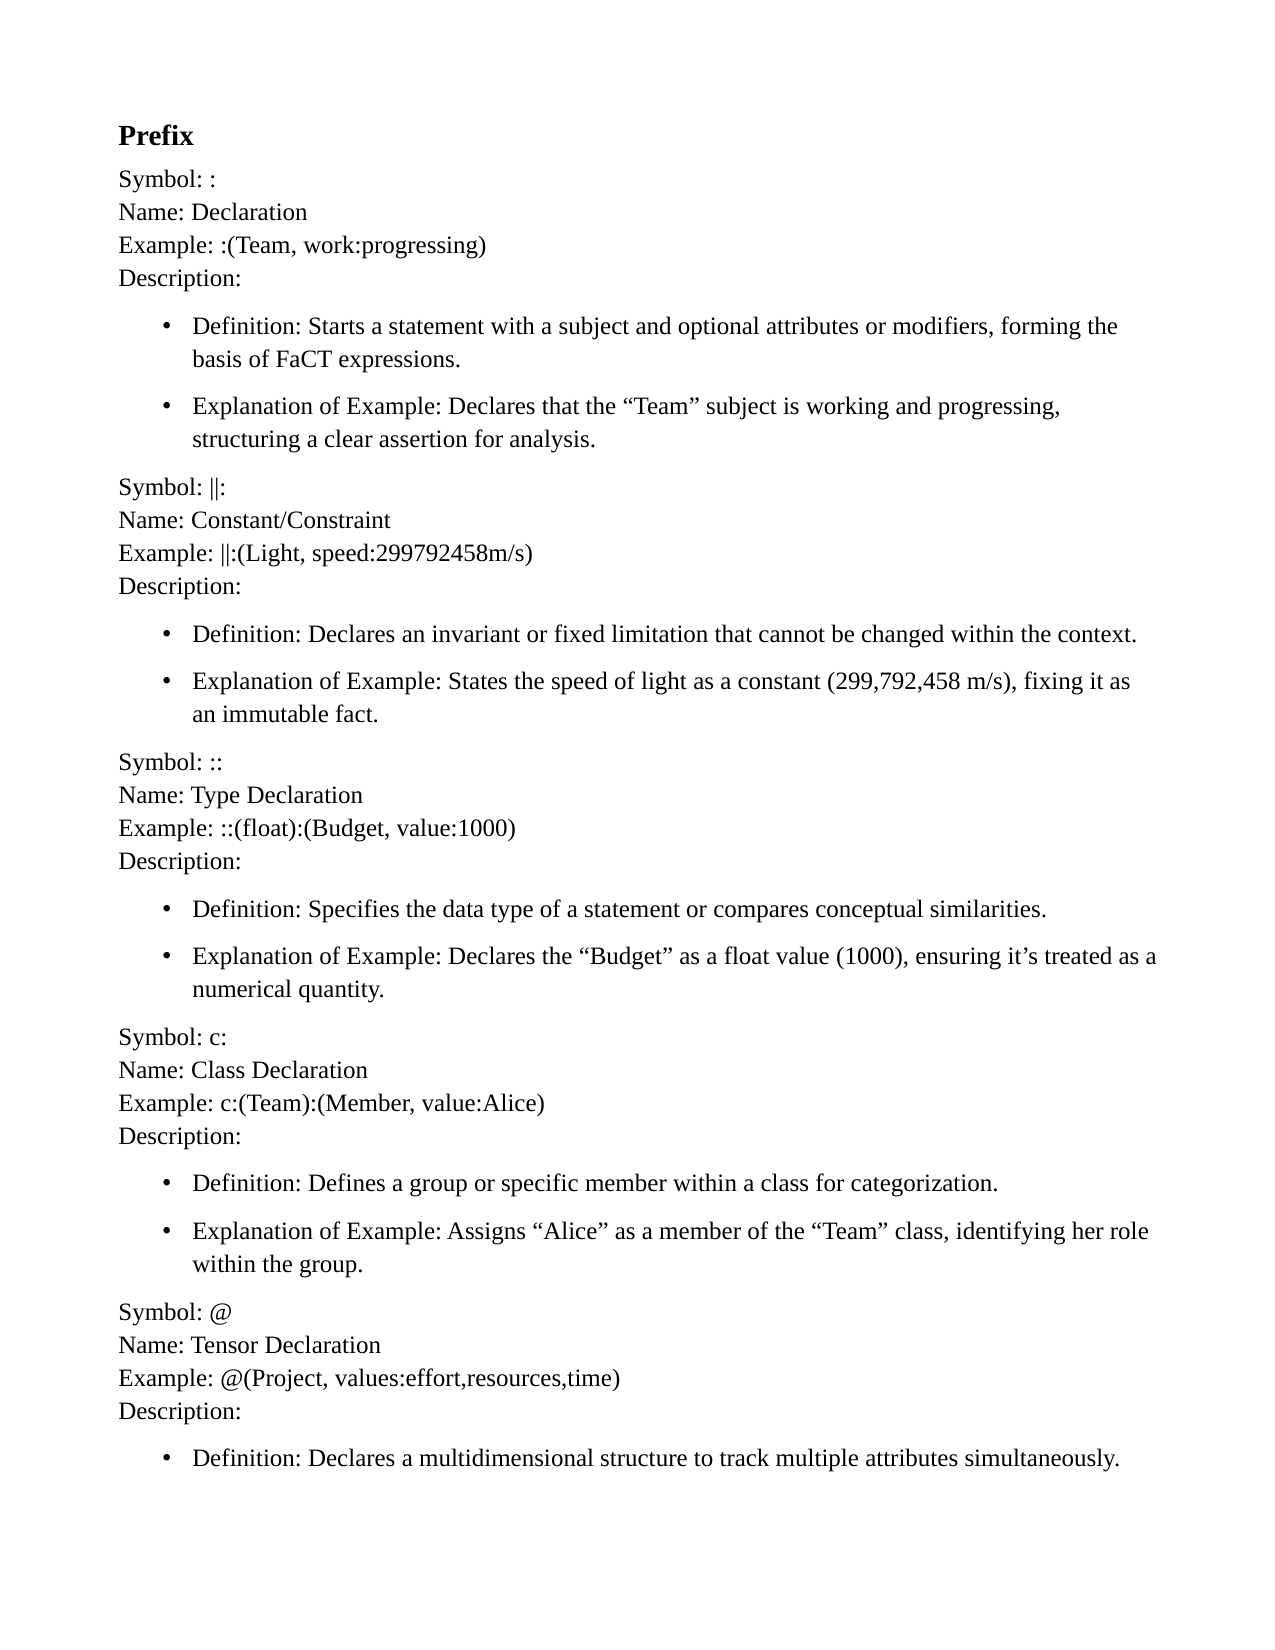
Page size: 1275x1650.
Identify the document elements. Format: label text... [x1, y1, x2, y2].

text Symbol: c: Name: Class Declaration Example: c:(Team):(Member, value:Alice) Description: [118, 1022, 1157, 1150]
list Explanation of Example: Declares the “Budget” as a float value (1000), ensuring it’s treated as a numerical quantity. [162, 941, 1157, 1003]
list Definition: Starts a statement with a subject and optional attributes or modifiers, forming the basis of FaCT expressions. [162, 311, 1157, 373]
text Symbol: : Name: Declaration Example: :(Team, work:progressing) Description: [118, 164, 1157, 292]
text Symbol: :: Name: Type Declaration Example: ::(float):(Budget, value:1000) Description: [118, 747, 1157, 875]
list Explanation of Example: States the speed of light as a constant (299,792,458 m/s), fixing it as an immutable fact. [162, 666, 1157, 728]
list Definition: Declares a multidimensional structure to track multiple attributes simultaneously. [162, 1443, 1157, 1472]
text Symbol: @ Name: Tensor Declaration Example: @(Project, values:effort,resources,time) Description: [118, 1297, 1157, 1424]
list Explanation of Example: Assigns “Alice” as a member of the “Team” class, identifying her role within the group. [162, 1216, 1157, 1278]
list Definition: Defines a group or specific member within a class for categorization. [162, 1168, 1157, 1197]
list Definition: Specifies the data type of a statement or compares conceptual similarities. [162, 894, 1157, 922]
text Symbol: ||: Name: Constant/Constraint Example: ||:(Light, speed:299792458m/s) Description: [118, 472, 1157, 600]
list Explanation of Example: Declares that the “Team” subject is working and progressing, structuring a clear assertion for analysis. [162, 391, 1157, 453]
list Definition: Declares an invariant or fixed limitation that cannot be changed within the context. [162, 619, 1157, 647]
subtitle Prefix [118, 118, 1157, 152]
